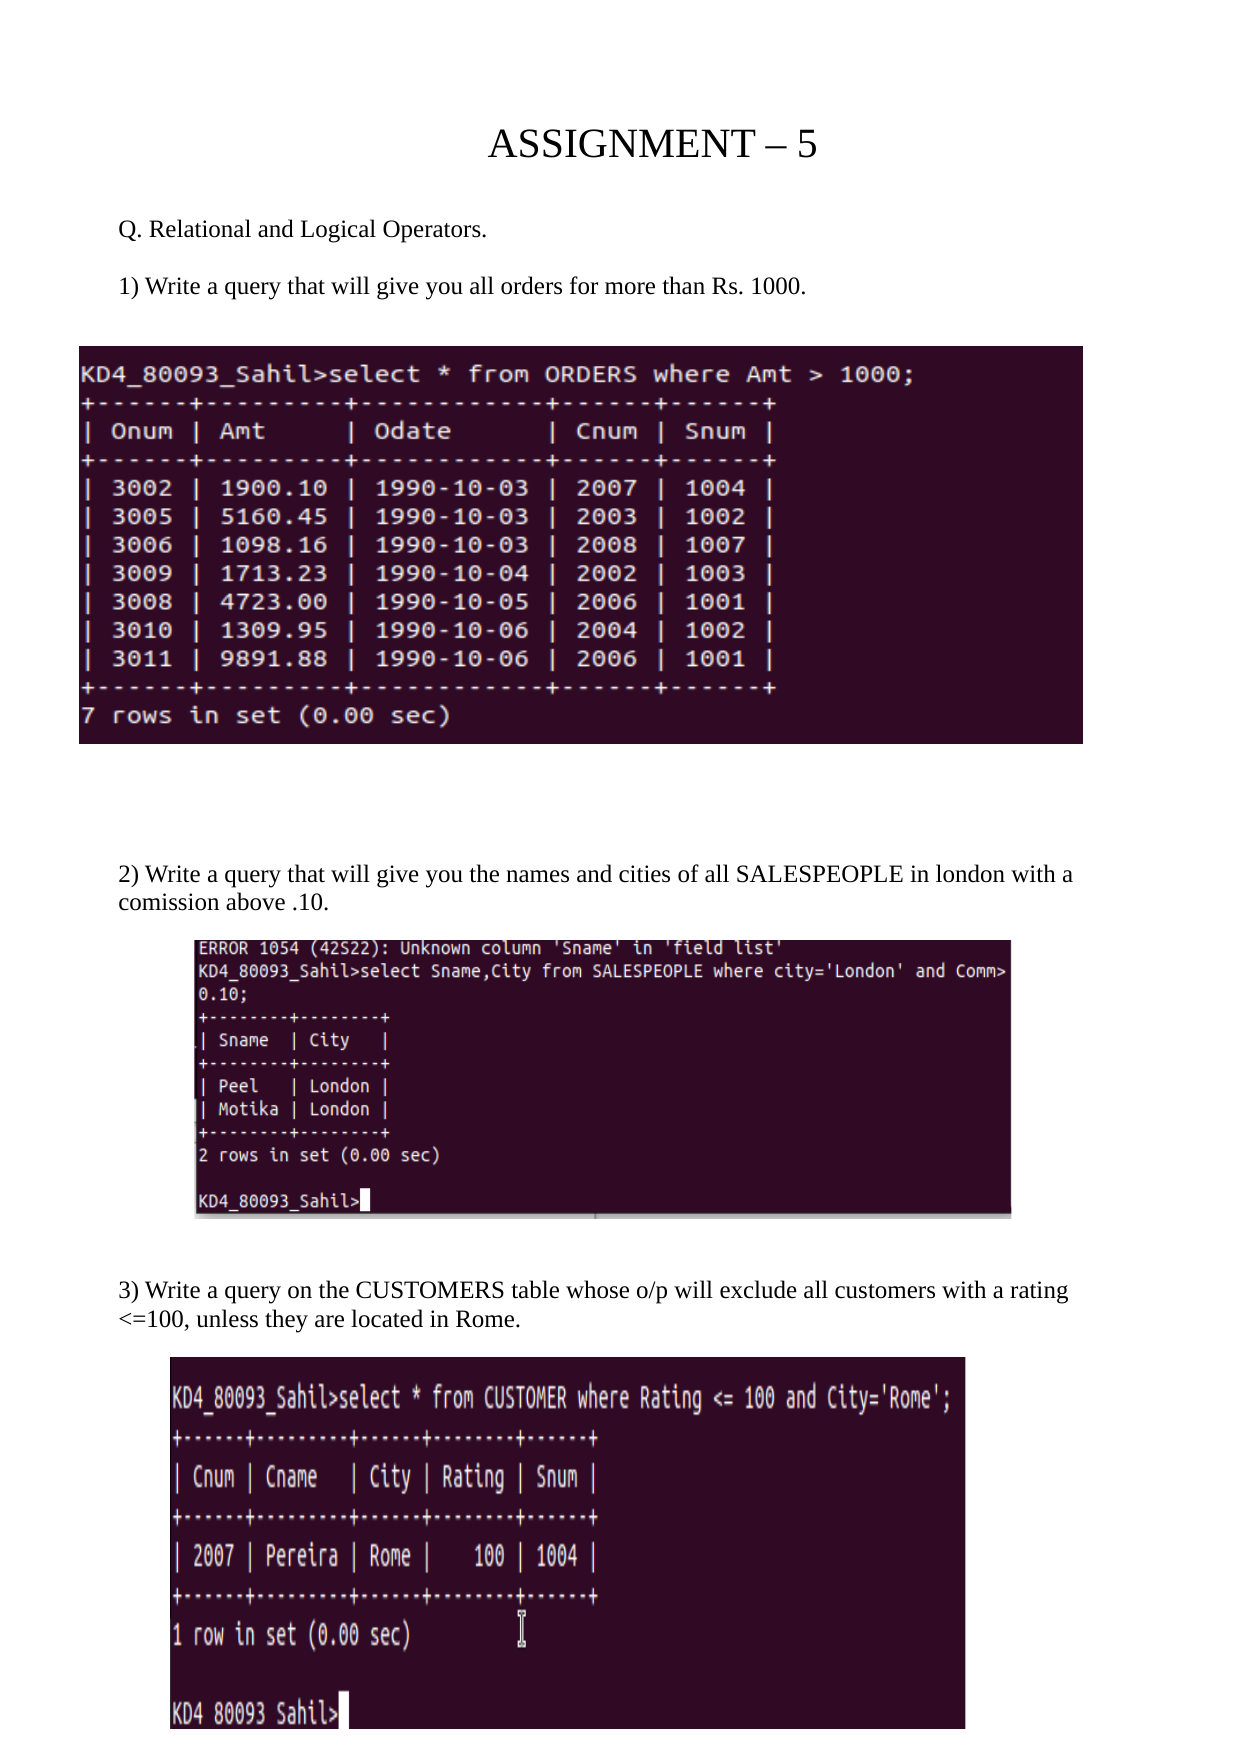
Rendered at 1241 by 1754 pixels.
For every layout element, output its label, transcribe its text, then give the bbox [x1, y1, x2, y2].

picture [194, 940, 1012, 1219]
text ASSIGNMENT – 5 [118, 118, 1122, 166]
picture [79, 346, 1083, 744]
text 2) Write a query that will give you the names and cities of all SALESPEOPLE in london with a comission above .10. [118, 859, 1122, 916]
text 3) Write a query on the CUSTOMERS table whose o/p will exclude all customers with a rating <=100, unless they are located in Rome. [118, 1276, 1122, 1333]
text Q. Relational and Logical Operators. [118, 214, 1122, 243]
text 1) Write a query that will give you all orders for more than Rs. 1000. [118, 271, 1122, 300]
picture [170, 1357, 966, 1729]
